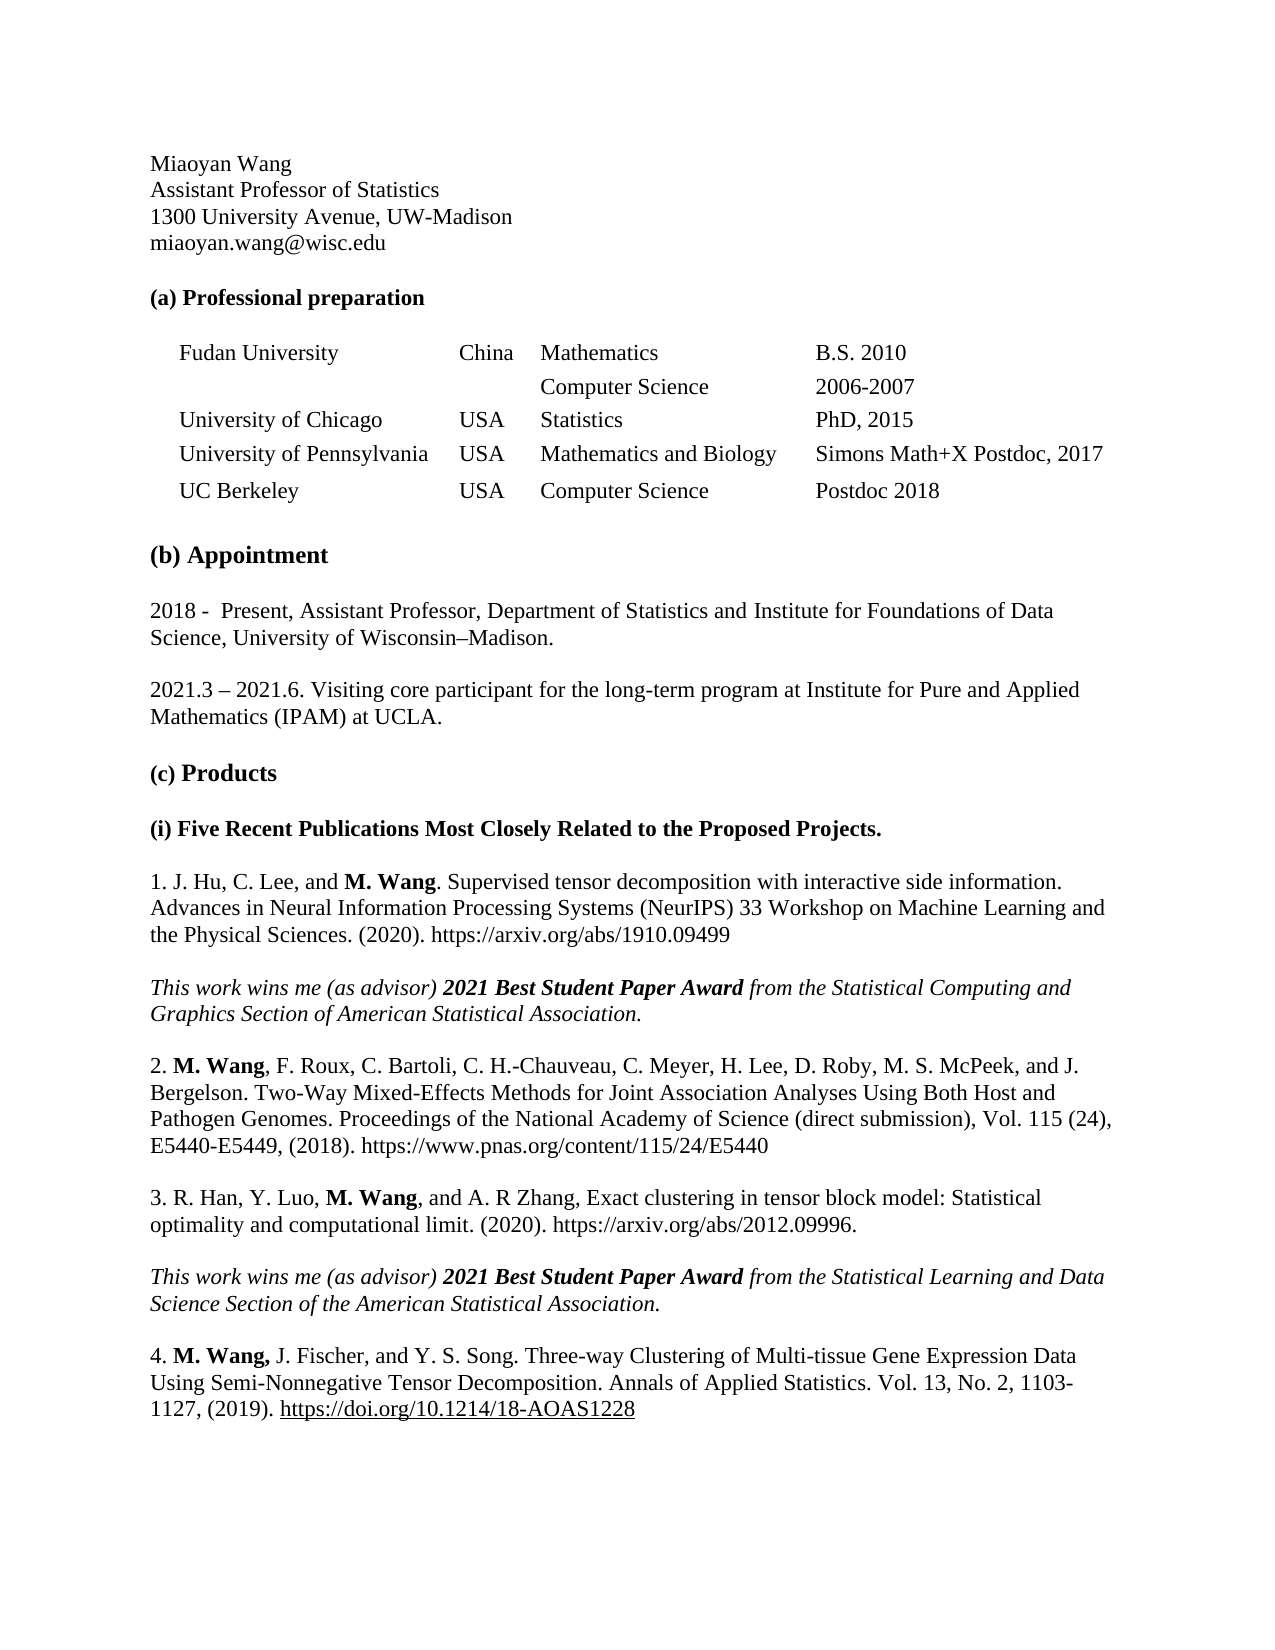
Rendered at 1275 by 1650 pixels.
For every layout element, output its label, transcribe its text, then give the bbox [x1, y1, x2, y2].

text This work wins me (as advisor) 2021 Best Student Paper Award from the Statistical Learning and Data Science Section of the American Statistical Association. [150, 1263, 1125, 1316]
text Assistant Professor of Statistics [150, 176, 1125, 203]
text 2018 - Present, Assistant Professor, Department of Statistics and Institute for Foundations of Data Science, University of Wisconsin–Madison. [150, 597, 1125, 650]
text 2. M. Wang, F. Roux, C. Bartoli, C. H.-Chauveau, C. Meyer, H. Lee, D. Roby, M. S. McPeek, and J. Bergelson. Two-Way Mixed-Effects Methods for Joint Association Analyses Using Both Host and Pathogen Genomes. Proceedings of the National Academy of Science (direct submission), Vol. 115 (24), E5440-E5449, (2018). https://www.pnas.org/content/115/24/E5440 [150, 1053, 1125, 1158]
table_cell Mathematics and Biology [529, 440, 804, 477]
table_cell University of Pennsylvania [156, 440, 448, 477]
table_cell 2006-2007 [804, 373, 1116, 407]
text 2021.3 – 2021.6. Visiting core participant for the long-term program at Institute for Pure and Applied Mathematics (IPAM) at UCLA. [150, 676, 1125, 729]
table_cell USA [448, 407, 529, 440]
text miaoyan.wang@wisc.edu [150, 229, 1125, 255]
table_cell [156, 373, 448, 407]
table_header Fudan University [156, 339, 448, 373]
table_cell PhD, 2015 [804, 407, 1116, 440]
text Miaoyan Wang [150, 150, 1125, 176]
text (a) Professional preparation [150, 284, 1125, 311]
text (i) Five Recent Publications Most Closely Related to the Proposed Projects. [150, 815, 1125, 842]
table_cell University of Chicago [156, 407, 448, 440]
text 3. R. Han, Y. Luo, M. Wang, and A. R Zhang, Exact clustering in tensor block model: Statistical optimality and computational limit. (2020). https://arxiv.org/abs/2012.09996. [150, 1184, 1125, 1237]
table_header B.S. 2010 [804, 339, 1116, 373]
table_cell Postdoc 2018 [804, 478, 1116, 511]
text (c) Products [150, 758, 1125, 787]
table_cell Statistics [529, 407, 804, 440]
text 1300 University Avenue, UW-Madison [150, 203, 1125, 229]
table_header Mathematics [529, 339, 804, 373]
text 1. J. Hu, C. Lee, and M. Wang. Supervised tensor decomposition with interactive side information. Advances in Neural Information Processing Systems (NeurIPS) 33 Workshop on Machine Learning and the Physical Sciences. (2020). https://arxiv.org/abs/1910.09499 [150, 868, 1125, 947]
text (b) Appointment [150, 540, 1125, 569]
table_cell UC Berkeley [156, 478, 448, 511]
table_cell Computer Science [529, 373, 804, 407]
table_cell Computer Science [529, 478, 804, 511]
text 4. M. Wang, J. Fischer, and Y. S. Song. Three-way Clustering of Multi-tissue Gene Expression Data Using Semi-Nonnegative Tensor Decomposition. Annals of Applied Statistics. Vol. 13, No. 2, 1103-1127, (2019). https://doi.org/10.1214/18-AOAS1228 [150, 1342, 1125, 1422]
table_cell USA [448, 440, 529, 477]
table_cell [448, 373, 529, 407]
table_header China [448, 339, 529, 373]
table_cell USA [448, 478, 529, 511]
text This work wins me (as advisor) 2021 Best Student Paper Award from the Statistical Computing and Graphics Section of American Statistical Association. [150, 973, 1125, 1026]
table_cell Simons Math+X Postdoc, 2017 [804, 440, 1116, 477]
